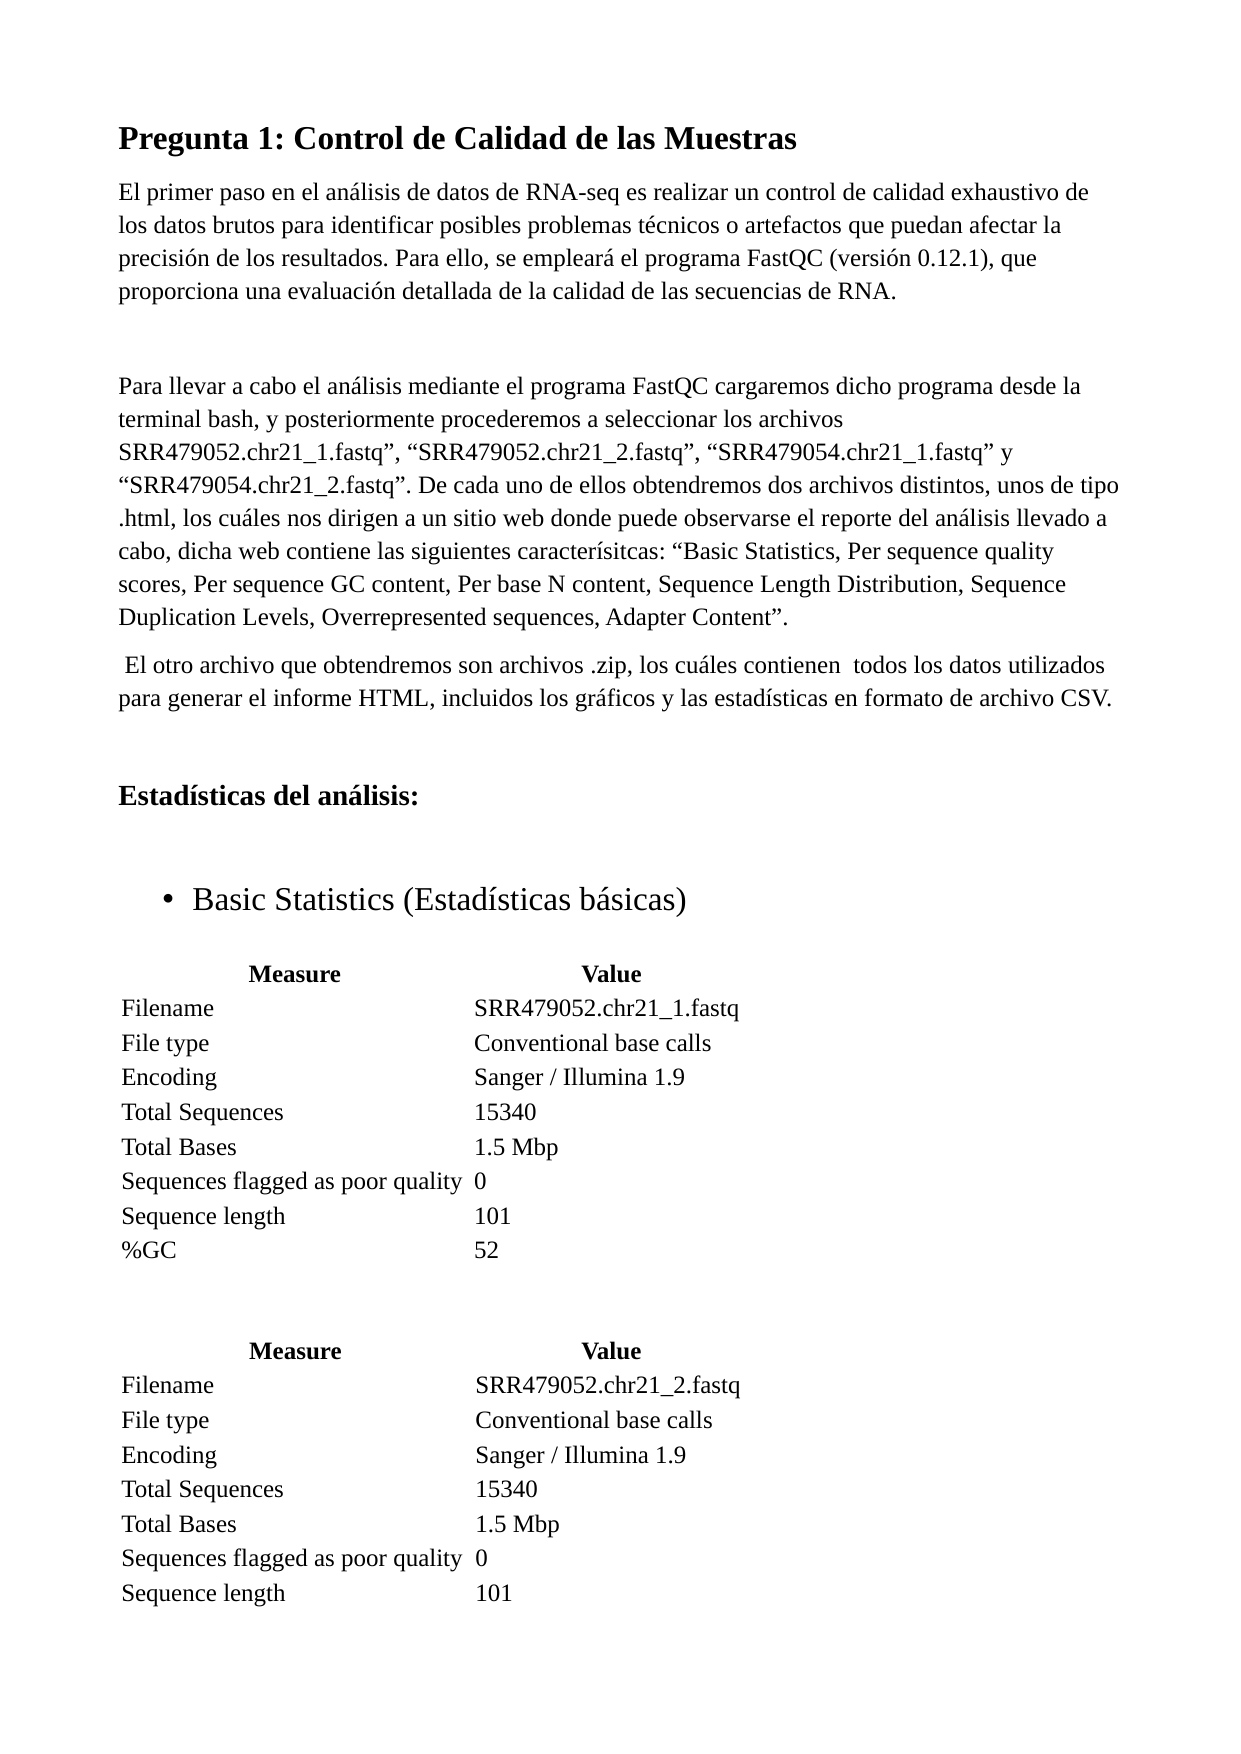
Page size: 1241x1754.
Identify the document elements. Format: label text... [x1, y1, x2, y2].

table_cell %GC [118, 1233, 471, 1267]
table_header Measure [118, 1333, 472, 1368]
table_cell 101 [471, 1198, 752, 1232]
table_cell 101 [472, 1575, 750, 1610]
table_cell Sanger / Illumina 1.9 [471, 1060, 752, 1094]
table_cell Sanger / Illumina 1.9 [472, 1437, 750, 1471]
table_cell Encoding [118, 1060, 471, 1094]
table_cell Filename [118, 1368, 472, 1402]
table_cell File type [118, 1402, 472, 1437]
table_cell Total Bases [118, 1129, 471, 1163]
text Para llevar a cabo el análisis mediante el programa FastQC cargaremos dicho programa desde la terminal bash, y posteriormente procederemos a seleccionar los archivos SRR479052.chr21_1.fastq”, “SRR479052.chr21_2.fastq”, “SRR479054.chr21_1.fastq” y “SRR479054.chr21_2.fastq”. De cada uno de ellos obtendremos dos archivos distintos, unos de tipo .html, los cuáles nos dirigen a un sitio web donde puede observarse el reporte del análisis llevado a cabo, dicha web contiene las siguientes caracterísitcas: “Basic Statistics, Per sequence quality scores, Per sequence GC content, Per base N content, Sequence Length Distribution, Sequence Duplication Levels, Overrepresented sequences, Adapter Content”. [118, 371, 1122, 631]
list Basic Statistics (Estadísticas básicas) [162, 879, 1122, 917]
table_cell Sequences flagged as poor quality [118, 1163, 471, 1198]
table_cell 52 [471, 1233, 752, 1267]
table_cell 0 [472, 1541, 750, 1575]
table_cell SRR479052.chr21_2.fastq [472, 1368, 750, 1402]
table_cell 15340 [472, 1471, 750, 1506]
table_header Value [471, 956, 752, 990]
table_cell Total Sequences [118, 1471, 472, 1506]
table_cell Sequence length [118, 1575, 472, 1610]
table_cell Sequences flagged as poor quality [118, 1541, 472, 1575]
table_cell 0 [471, 1163, 752, 1198]
table_cell Filename [118, 990, 471, 1025]
table_cell Total Bases [118, 1506, 472, 1541]
table_cell 15340 [471, 1094, 752, 1129]
text El primer paso en el análisis de datos de RNA-seq es realizar un control de calidad exhaustivo de los datos brutos para identificar posibles problemas técnicos o artefactos que puedan afectar la precisión de los resultados. Para ello, se empleará el programa FastQC (versión 0.12.1), que proporciona una evaluación detallada de la calidad de las secuencias de RNA. [118, 177, 1122, 304]
table_header Value [472, 1333, 750, 1368]
table_header Measure [118, 956, 471, 990]
table_cell SRR479052.chr21_1.fastq [471, 990, 752, 1025]
text Pregunta 1: Control de Calidad de las Muestras [118, 118, 1122, 156]
text El otro archivo que obtendremos son archivos .zip, los cuáles contienen todos los datos utilizados para generar el informe HTML, incluidos los gráficos y las estadísticas en formato de archivo CSV. [118, 650, 1122, 712]
table_cell Sequence length [118, 1198, 471, 1232]
table_cell Conventional base calls [471, 1025, 752, 1059]
table_cell Conventional base calls [472, 1402, 750, 1437]
table_cell File type [118, 1025, 471, 1059]
table_cell 1.5 Mbp [472, 1506, 750, 1541]
table_cell Total Sequences [118, 1094, 471, 1129]
table_cell 1.5 Mbp [471, 1129, 752, 1163]
text Estadísticas del análisis: [118, 778, 1122, 812]
table_cell Encoding [118, 1437, 472, 1471]
